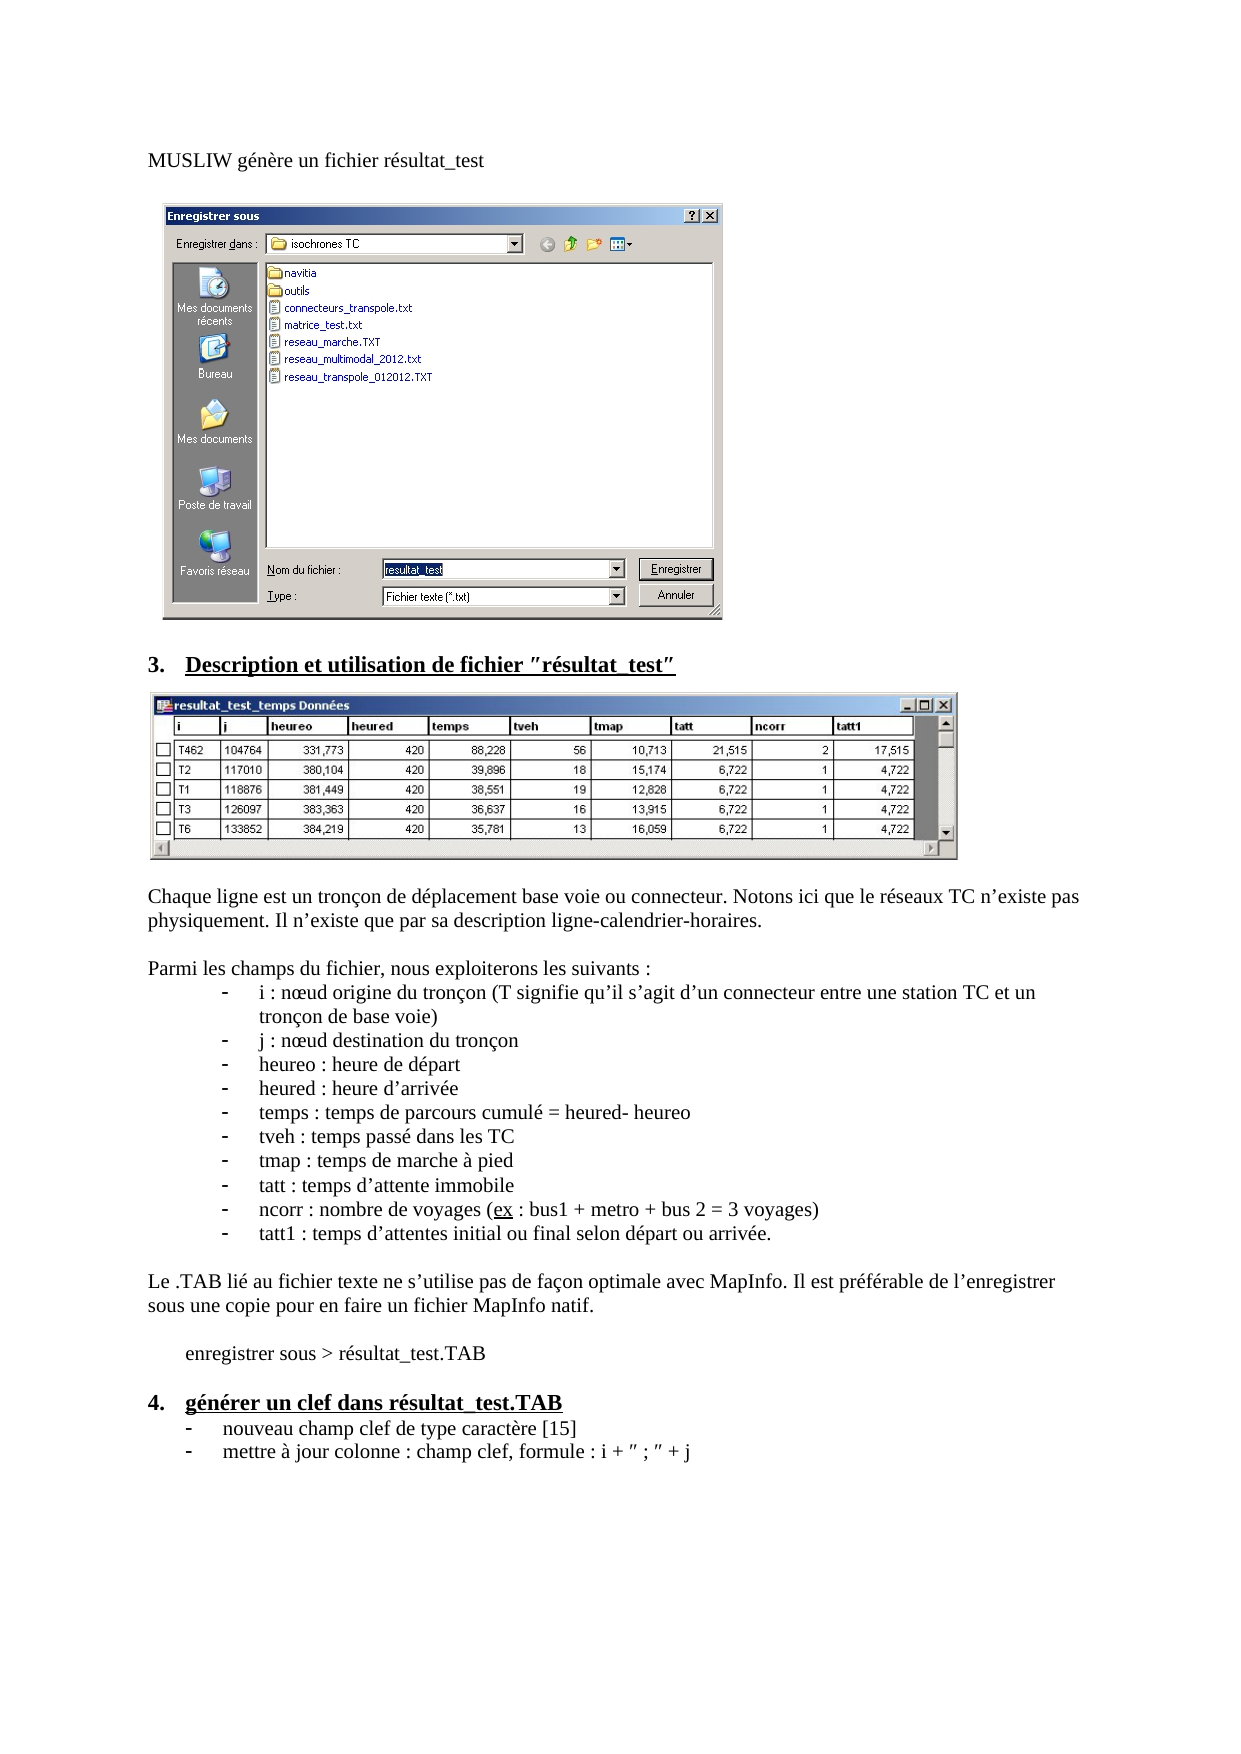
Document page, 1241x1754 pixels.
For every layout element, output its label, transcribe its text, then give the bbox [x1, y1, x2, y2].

picture [150, 692, 958, 860]
text Parmi les champs du fichier, nous exploiterons les suivants : [148, 956, 1093, 980]
list heureo : heure de départ [221, 1052, 1093, 1076]
text MUSLIW génère un fichier résultat_test [148, 148, 1093, 172]
list temps : temps de parcours cumulé = heured- heureo [221, 1100, 1093, 1124]
list Description et utilisation de fichier ″résultat_test″ [148, 651, 1093, 678]
picture [162, 203, 723, 620]
text enregistrer sous > résultat_test.TAB [148, 1341, 1093, 1365]
list tatt : temps d’attente immobile [221, 1172, 1093, 1197]
text Le .TAB lié au fichier texte ne s’utilise pas de façon optimale avec MapInfo. Il est préférable de l’enregistrer sous une copie pour en faire un fichier MapInfo natif. [148, 1269, 1093, 1317]
list nouveau champ clef de type caractère [15] [185, 1415, 1093, 1439]
list tatt1 : temps d’attentes initial ou final selon départ ou arrivée. [221, 1221, 1093, 1245]
list mettre à jour colonne : champ clef, formule : i + ″ ; ″ + j [185, 1439, 1093, 1463]
list heured : heure d’arrivée [221, 1076, 1093, 1100]
list ncorr : nombre de voyages (ex : bus1 + metro + bus 2 = 3 voyages) [221, 1197, 1093, 1221]
list tveh : temps passé dans les TC [221, 1124, 1093, 1148]
list tmap : temps de marche à pied [221, 1148, 1093, 1172]
list générer un clef dans résultat_test.TAB [148, 1389, 1093, 1415]
list j : nœud destination du tronçon [221, 1028, 1093, 1052]
list i : nœud origine du tronçon (T signifie qu’il s’agit d’un connecteur entre une station TC et un tronçon de base voie) [221, 980, 1093, 1028]
text Chaque ligne est un tronçon de déplacement base voie ou connecteur. Notons ici que le réseaux TC n’existe pas physiquement. Il n’existe que par sa description ligne-calendrier-horaires. [148, 884, 1093, 932]
